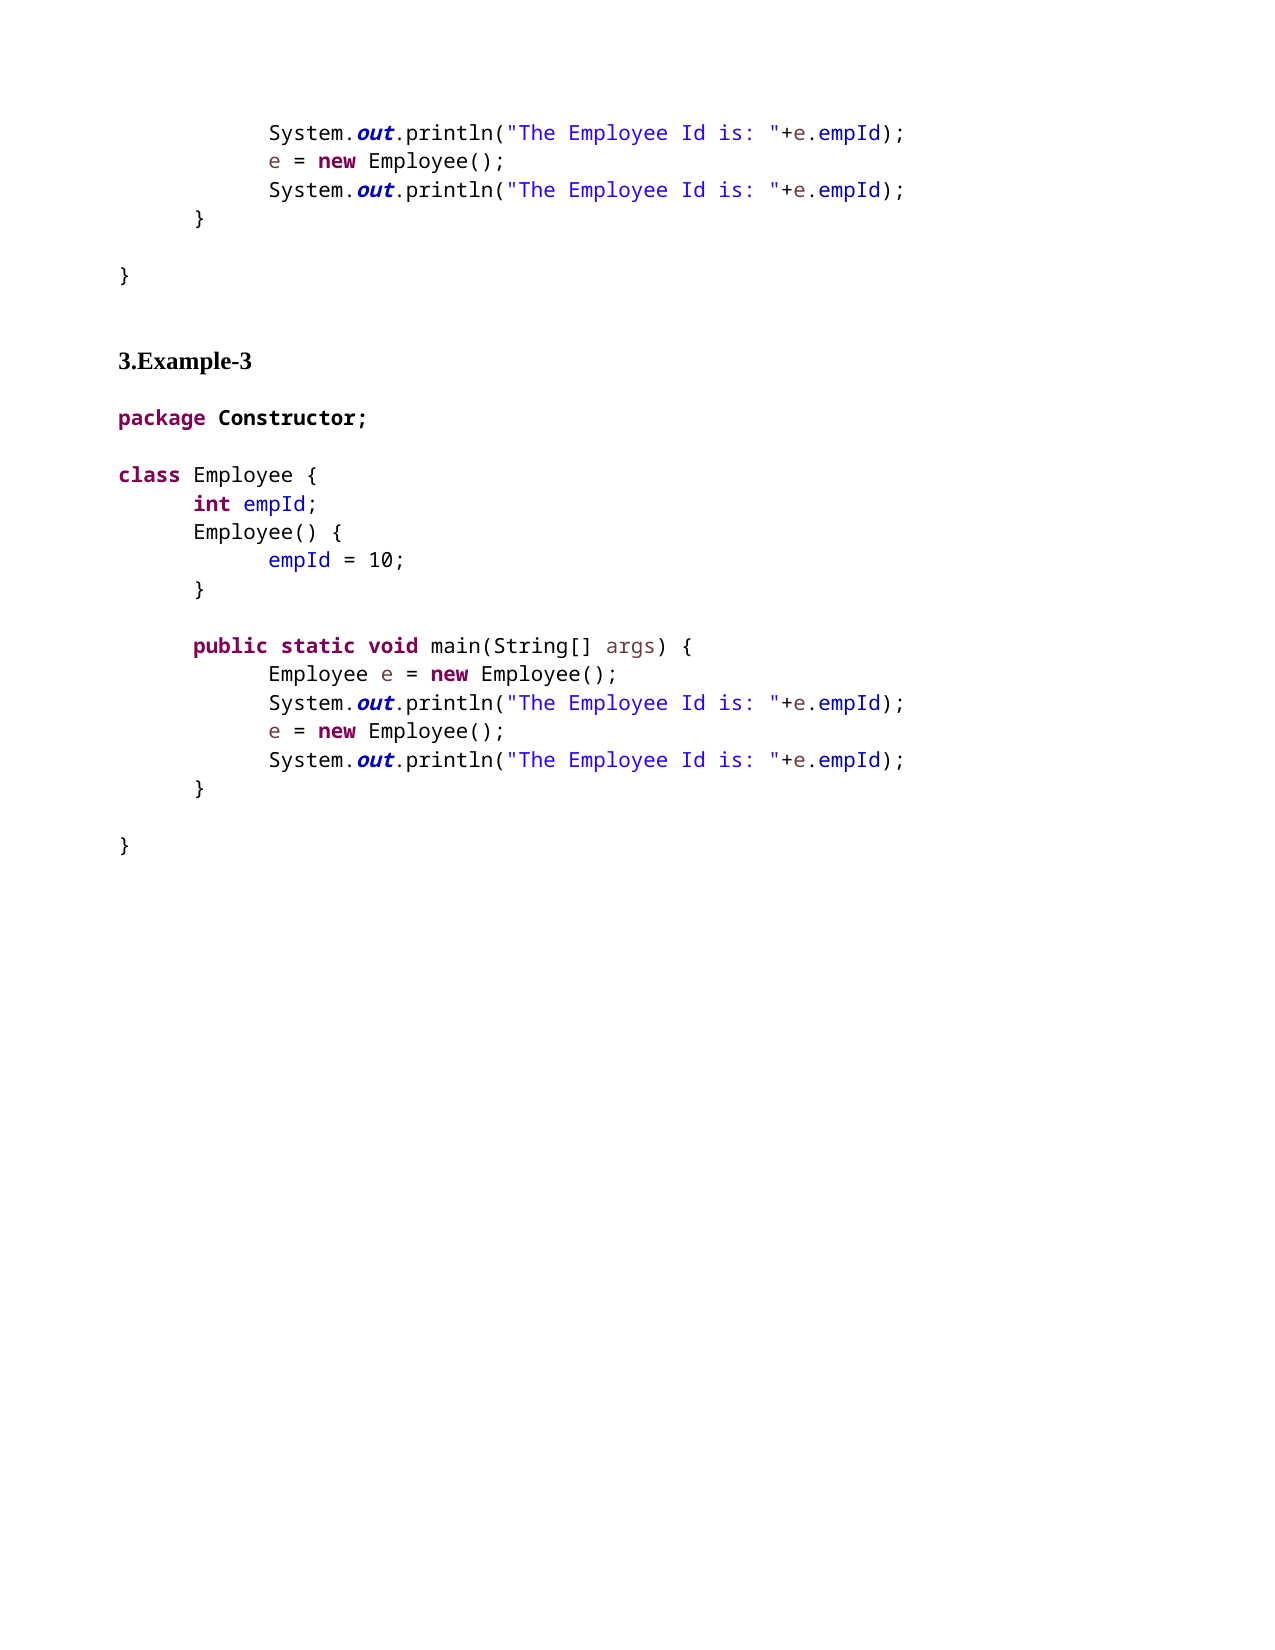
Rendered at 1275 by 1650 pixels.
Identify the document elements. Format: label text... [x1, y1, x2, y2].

text System.out.println("The Employee Id is: "+e.empId); [118, 688, 1157, 716]
text } [118, 773, 1157, 802]
text } [118, 260, 1157, 289]
text Employee() { [118, 517, 1157, 546]
text package Constructor; [118, 403, 1157, 432]
text System.out.println("The Employee Id is: "+e.empId); [118, 118, 1157, 147]
text public static void main(String[] args) { [118, 631, 1157, 659]
text class Employee { [118, 460, 1157, 489]
text System.out.println("The Employee Id is: "+e.empId); [118, 745, 1157, 773]
text e = new Employee(); [118, 716, 1157, 745]
text e = new Employee(); [118, 147, 1157, 175]
text } [118, 830, 1157, 858]
text Employee e = new Employee(); [118, 659, 1157, 688]
text System.out.println("The Employee Id is: "+e.empId); [118, 175, 1157, 203]
text int empId; [118, 489, 1157, 517]
text } [118, 203, 1157, 232]
text } [118, 574, 1157, 602]
text 3.Example-3 [118, 346, 1157, 375]
text empId = 10; [118, 546, 1157, 574]
